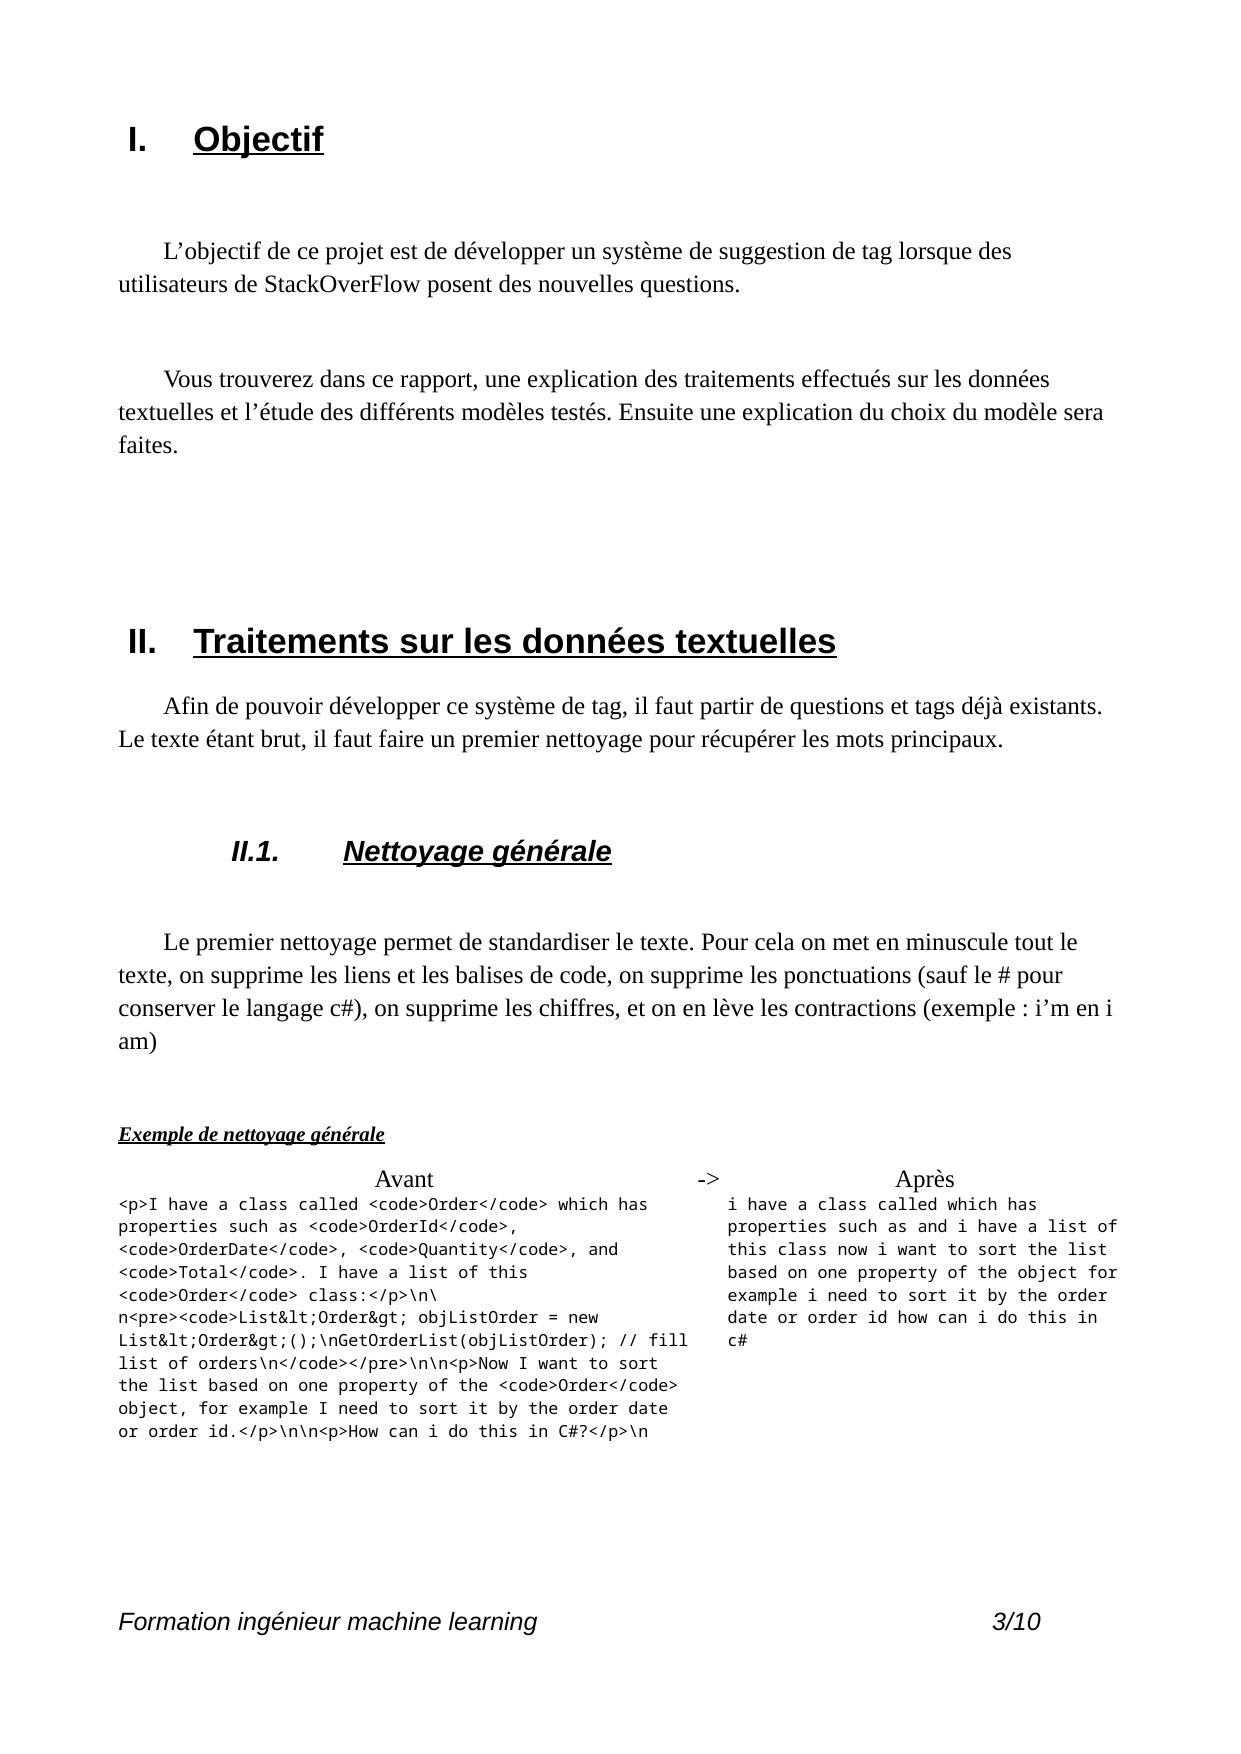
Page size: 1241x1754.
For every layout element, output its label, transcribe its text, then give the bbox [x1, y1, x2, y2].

table_header Avant [118, 1164, 690, 1192]
table_cell i have a class called which has properties such as and i have a list of this class now i want to sort the list based on one property of the object for example i need to sort it by the order date or order id how can i do this in c# [728, 1351, 1122, 1471]
text L’objectif de ce projet est de développer un système de suggestion de tag lorsque des utilisateurs de StackOverFlow posent des nouvelles questions. [118, 236, 1122, 298]
subtitle Objectif [118, 118, 1122, 158]
table_cell <p>I have a class called <code>Order</code> which has properties such as <code>OrderId</code>, <code>OrderDate</code>, <code>Quantity</code>, and <code>Total</code>. I have a list of this <code>Order</code> class:</p>\n\n<pre><code>List&lt;Order&gt; objListOrder = new List&lt;Order&gt;();\nGetOrderList(objListOrder); // fill list of orders\n</code></pre>\n\n<p>Now I want to sort the list based on one property of the <code>Order</code> object, for example I need to sort it by the order date or order id.</p>\n\n<p>How can i do this in C#?</p>\n [118, 1442, 690, 1471]
table_cell [690, 1215, 727, 1471]
subtitle Traitements sur les données textuelles [118, 621, 1122, 661]
text Afin de pouvoir développer ce système de tag, il faut partir de questions et tags déjà existants. Le texte étant brut, il faut faire un premier nettoyage pour récupérer les mots principaux. [118, 691, 1122, 753]
text Le premier nettoyage permet de standardiser le texte. Pour cela on met en minuscule tout le texte, on supprime les liens et les balises de code, on supprime les ponctuations (sauf le # pour conserver le langage c#), on supprime les chiffres, et on en lève les contractions (exemple : i’m en i am) [118, 927, 1122, 1055]
table_header -> [690, 1164, 727, 1192]
subtitle Nettoyage générale [178, 834, 1122, 868]
table_header Après [728, 1164, 1122, 1192]
text Exemple de nettoyage générale [118, 1121, 1122, 1146]
text Vous trouverez dans ce rapport, une explication des traitements effectués sur les données textuelles et l’étude des différents modèles testés. Ensuite une explication du choix du modèle sera faites. [118, 364, 1122, 459]
